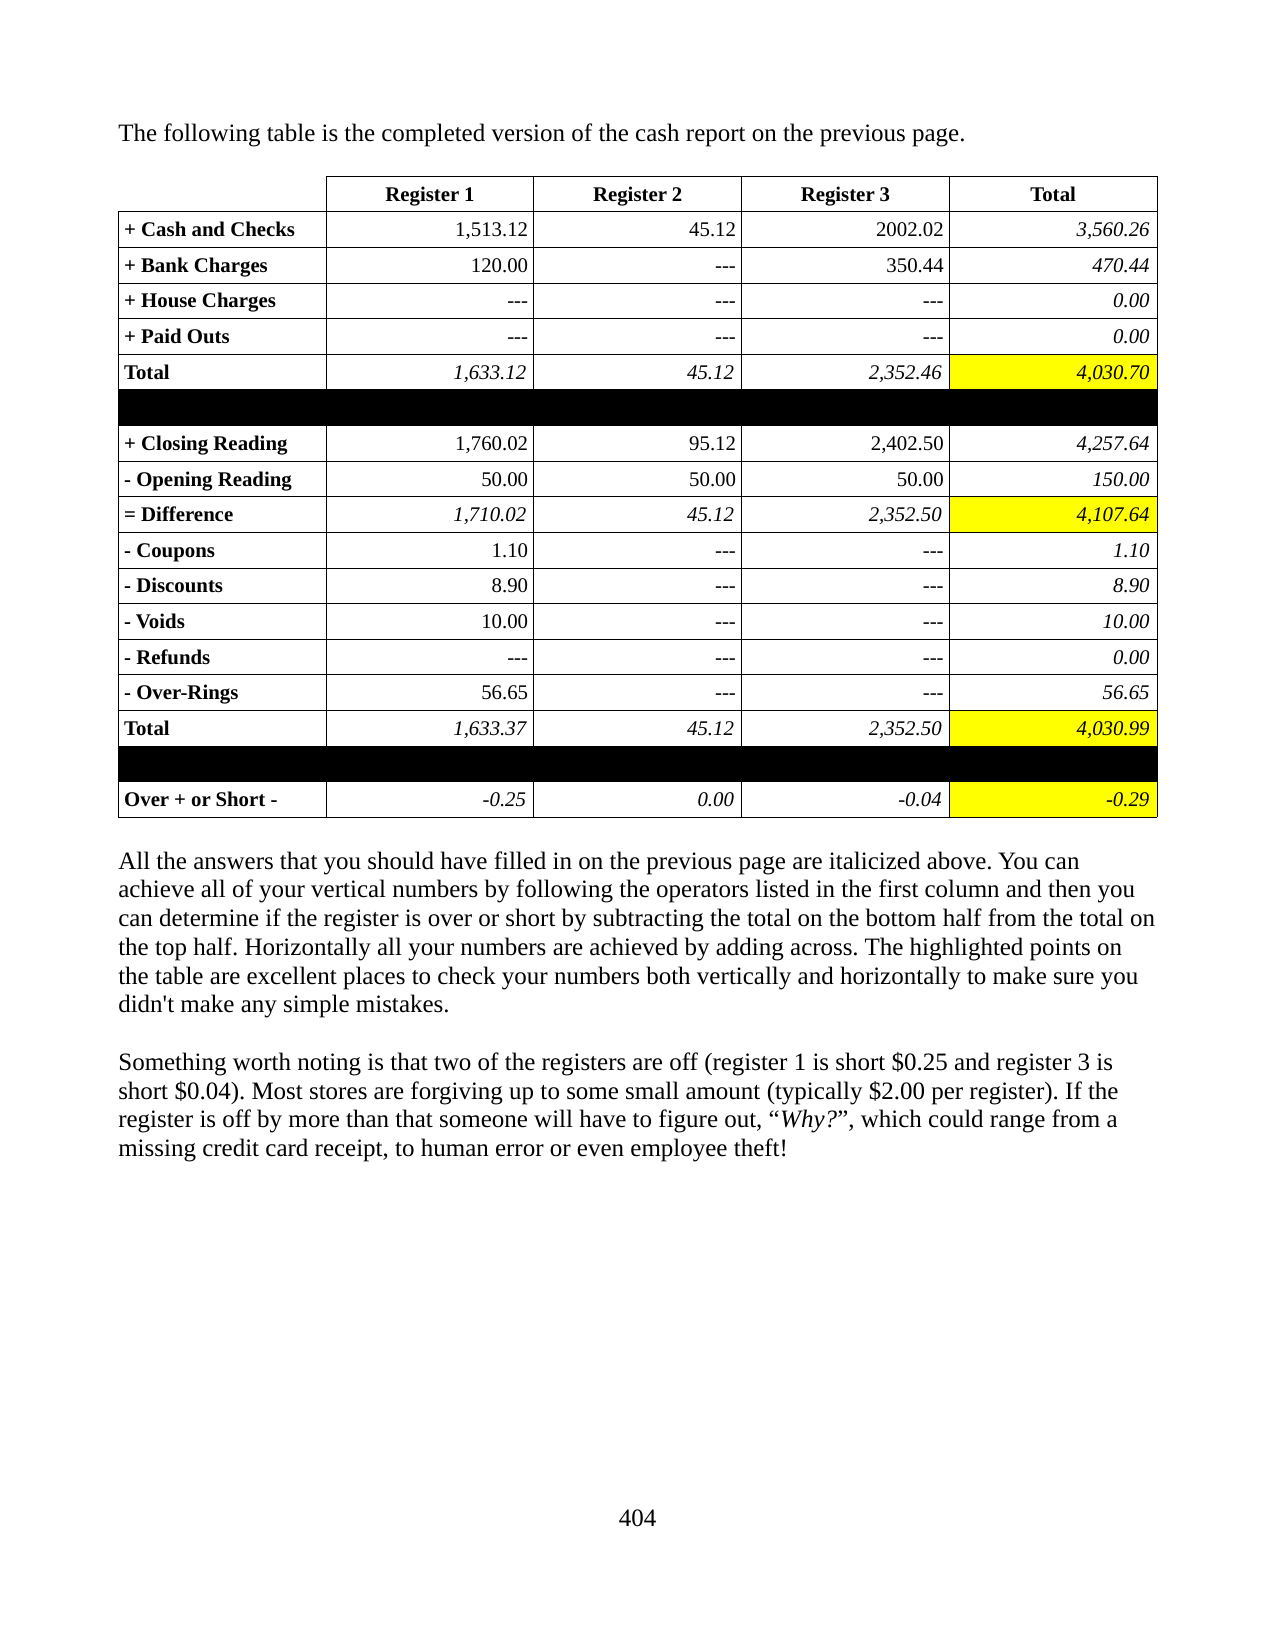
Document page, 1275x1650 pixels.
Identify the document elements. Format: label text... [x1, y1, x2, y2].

table_cell [327, 390, 533, 425]
table_cell --- [534, 533, 741, 567]
table_cell 2,352.46 [742, 355, 949, 389]
table_cell - Opening Reading [119, 462, 326, 496]
table_cell [950, 747, 1157, 781]
table_cell 8.90 [327, 569, 533, 603]
table_header Register 2 [534, 177, 741, 211]
table_cell 50.00 [742, 462, 949, 496]
table_cell [327, 747, 533, 781]
table_cell --- [742, 319, 949, 354]
table_cell [534, 747, 741, 781]
table_cell + Closing Reading [119, 426, 326, 461]
table_cell [534, 390, 741, 425]
table_cell + Paid Outs [119, 319, 326, 354]
text Something worth noting is that two of the registers are off (register 1 is short $0.25 and register 3 is short $0.04). Most stores are forgiving up to some small amount (typically $2.00 per register). If the register is off by more than that someone will have to figure out, “Why?”, which could range from a missing credit card receipt, to human error or even employee theft! [118, 1047, 1157, 1162]
table_cell 3,560.26 [950, 212, 1157, 247]
table_cell - Discounts [119, 569, 326, 603]
table_cell 1,513.12 [327, 212, 533, 247]
table_cell 1,633.12 [327, 355, 533, 389]
table_cell - Coupons [119, 533, 326, 567]
table_cell 45.12 [534, 497, 741, 532]
table_cell --- [327, 319, 533, 354]
table_cell 45.12 [534, 212, 741, 247]
table_header [118, 176, 326, 211]
table_cell --- [534, 675, 741, 710]
table_cell 50.00 [534, 462, 741, 496]
table_header Total [950, 177, 1157, 211]
table_cell Total [119, 711, 326, 746]
table_cell [950, 390, 1157, 425]
table_cell --- [534, 248, 741, 282]
table_cell 50.00 [327, 462, 533, 496]
table_cell [742, 747, 949, 781]
table_cell 4,107.64 [950, 497, 1157, 532]
table_cell 56.65 [950, 675, 1157, 710]
table_cell + Bank Charges [119, 248, 326, 282]
table_cell 2002.02 [742, 212, 949, 247]
table_cell 0.00 [950, 284, 1157, 318]
table_cell --- [742, 569, 949, 603]
table_cell 1,760.02 [327, 426, 533, 461]
table_cell --- [742, 284, 949, 318]
table_cell 120.00 [327, 248, 533, 282]
table_cell 8.90 [950, 569, 1157, 603]
table_cell 470.44 [950, 248, 1157, 282]
table_cell 10.00 [327, 604, 533, 639]
table_cell --- [534, 284, 741, 318]
table_cell 95.12 [534, 426, 741, 461]
table_cell 350.44 [742, 248, 949, 282]
table_cell 1.10 [950, 533, 1157, 567]
table_cell [742, 390, 949, 425]
table_cell 0.00 [950, 319, 1157, 354]
table_cell --- [742, 640, 949, 674]
table_cell -0.25 [327, 782, 533, 817]
table_cell Total [119, 355, 326, 389]
table_cell --- [534, 569, 741, 603]
table_cell 1,710.02 [327, 497, 533, 532]
table_cell -0.29 [950, 782, 1157, 817]
table_cell -0.04 [742, 782, 949, 817]
table_cell 10.00 [950, 604, 1157, 639]
table_cell --- [534, 640, 741, 674]
table_cell 1.10 [327, 533, 533, 567]
table_cell - Voids [119, 604, 326, 639]
table_cell 150.00 [950, 462, 1157, 496]
table_cell 4,030.70 [950, 355, 1157, 389]
table_cell - Refunds [119, 640, 326, 674]
table_cell 4,257.64 [950, 426, 1157, 461]
table_cell --- [742, 675, 949, 710]
table_cell 45.12 [534, 711, 741, 746]
table_cell - Over-Rings [119, 675, 326, 710]
table_cell = Difference [119, 497, 326, 532]
table_cell 4,030.99 [950, 711, 1157, 746]
table_cell --- [534, 604, 741, 639]
table_cell --- [534, 319, 741, 354]
table_cell --- [742, 533, 949, 567]
table_header Register 3 [742, 177, 949, 211]
table_cell 0.00 [950, 640, 1157, 674]
table_cell --- [742, 604, 949, 639]
table_cell Over + or Short - [119, 782, 326, 817]
table_cell 45.12 [534, 355, 741, 389]
table_cell 1,633.37 [327, 711, 533, 746]
table_cell [119, 747, 326, 781]
table_cell 0.00 [534, 782, 741, 817]
table_header Register 1 [327, 177, 533, 211]
table_cell 2,352.50 [742, 497, 949, 532]
table_cell --- [327, 640, 533, 674]
table_cell 2,352.50 [742, 711, 949, 746]
table_cell [119, 390, 326, 425]
text The following table is the completed version of the cash report on the previous page. [118, 118, 1157, 147]
table_cell 2,402.50 [742, 426, 949, 461]
table_cell + Cash and Checks [119, 212, 326, 247]
table_cell --- [327, 284, 533, 318]
text All the answers that you should have filled in on the previous page are italicized above. You can achieve all of your vertical numbers by following the operators listed in the first column and then you can determine if the register is over or short by subtracting the total on the bottom half from the total on the top half. Horizontally all your numbers are achieved by adding across. The highlighted points on the table are excellent places to check your numbers both vertically and horizontally to make sure you didn't make any simple mistakes. [118, 846, 1157, 1018]
table_cell 56.65 [327, 675, 533, 710]
table_cell + House Charges [119, 284, 326, 318]
